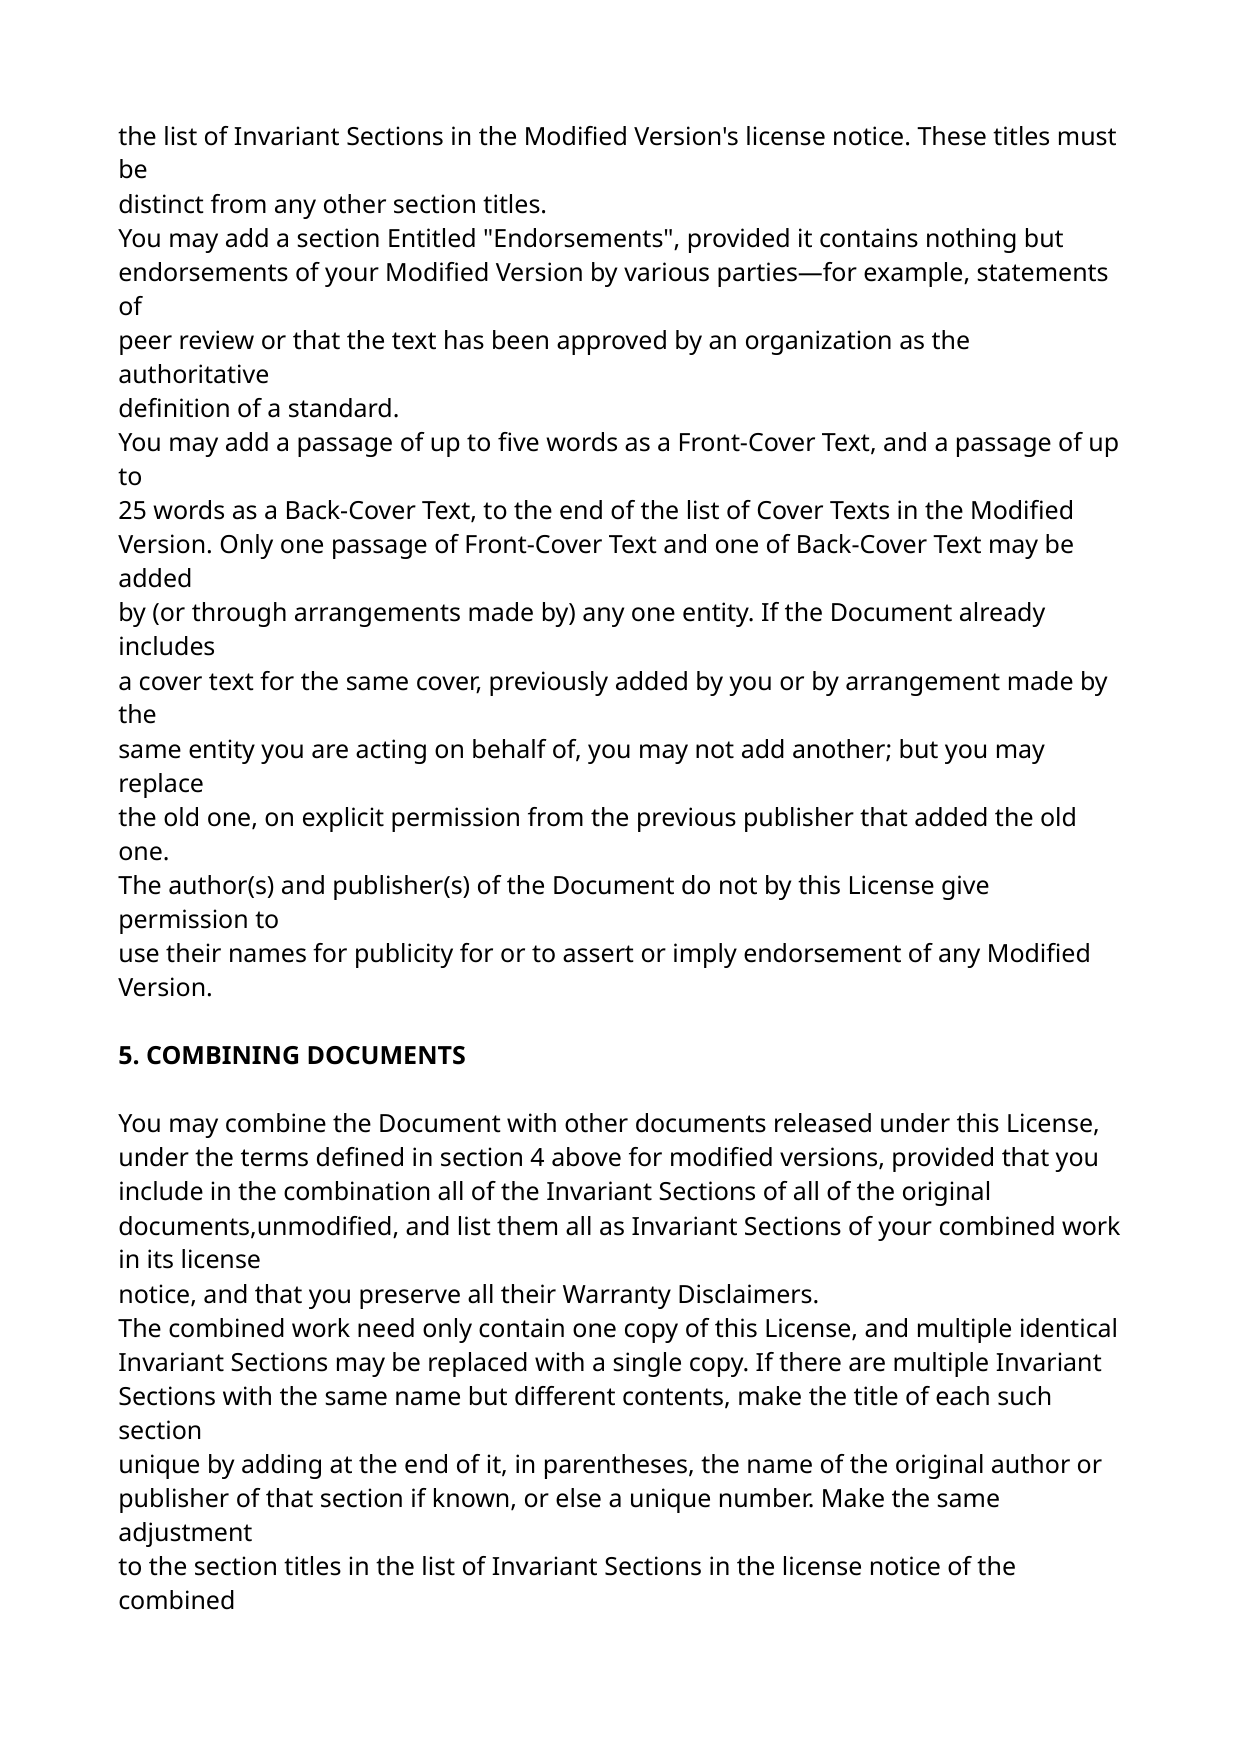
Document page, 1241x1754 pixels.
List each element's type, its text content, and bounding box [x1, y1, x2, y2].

text distinct from any other section titles. [118, 186, 1122, 220]
text peer review or that the text has been approved by an organization as the authoritative [118, 322, 1122, 391]
text notice, and that you preserve all their Warranty Disclaimers. [118, 1276, 1122, 1310]
text unique by adding at the end of it, in parentheses, the name of the original author or [118, 1447, 1122, 1481]
text 25 words as a Back-Cover Text, to the end of the list of Cover Texts in the Modified [118, 493, 1122, 527]
text You may add a section Entitled "Endorsements", provided it contains nothing but [118, 220, 1122, 254]
text 5. COMBINING DOCUMENTS [118, 1038, 1122, 1072]
text the list of Invariant Sections in the Modified Version's license notice. These titles must be [118, 118, 1122, 186]
text include in the combination all of the Invariant Sections of all of the original documents,unmodified, and list them all as Invariant Sections of your combined work in its license [118, 1174, 1122, 1276]
text The combined work need only contain one copy of this License, and multiple identical [118, 1310, 1122, 1344]
text under the terms defined in section 4 above for modified versions, provided that you [118, 1140, 1122, 1174]
text The author(s) and publisher(s) of the Document do not by this License give permission to [118, 867, 1122, 936]
text the old one, on explicit permission from the previous publisher that added the old one. [118, 799, 1122, 867]
text Version. Only one passage of Front-Cover Text and one of Back-Cover Text may be added [118, 527, 1122, 595]
text by (or through arrangements made by) any one entity. If the Document already includes [118, 595, 1122, 663]
text Version. [118, 970, 1122, 1004]
text same entity you are acting on behalf of, you may not add another; but you may replace [118, 731, 1122, 799]
text You may add a passage of up to five words as a Front-Cover Text, and a passage of up to [118, 425, 1122, 493]
text use their names for publicity for or to assert or imply endorsement of any Modified [118, 936, 1122, 970]
text Sections with the same name but different contents, make the title of each such section [118, 1378, 1122, 1447]
text to the section titles in the list of Invariant Sections in the license notice of the combined [118, 1549, 1122, 1617]
text Invariant Sections may be replaced with a single copy. If there are multiple Invariant [118, 1344, 1122, 1378]
text a cover text for the same cover, previously added by you or by arrangement made by the [118, 663, 1122, 731]
text endorsements of your Modified Version by various parties—for example, statements of [118, 254, 1122, 322]
text definition of a standard. [118, 391, 1122, 425]
text publisher of that section if known, or else a unique number. Make the same adjustment [118, 1481, 1122, 1549]
text You may combine the Document with other documents released under this License, [118, 1106, 1122, 1140]
